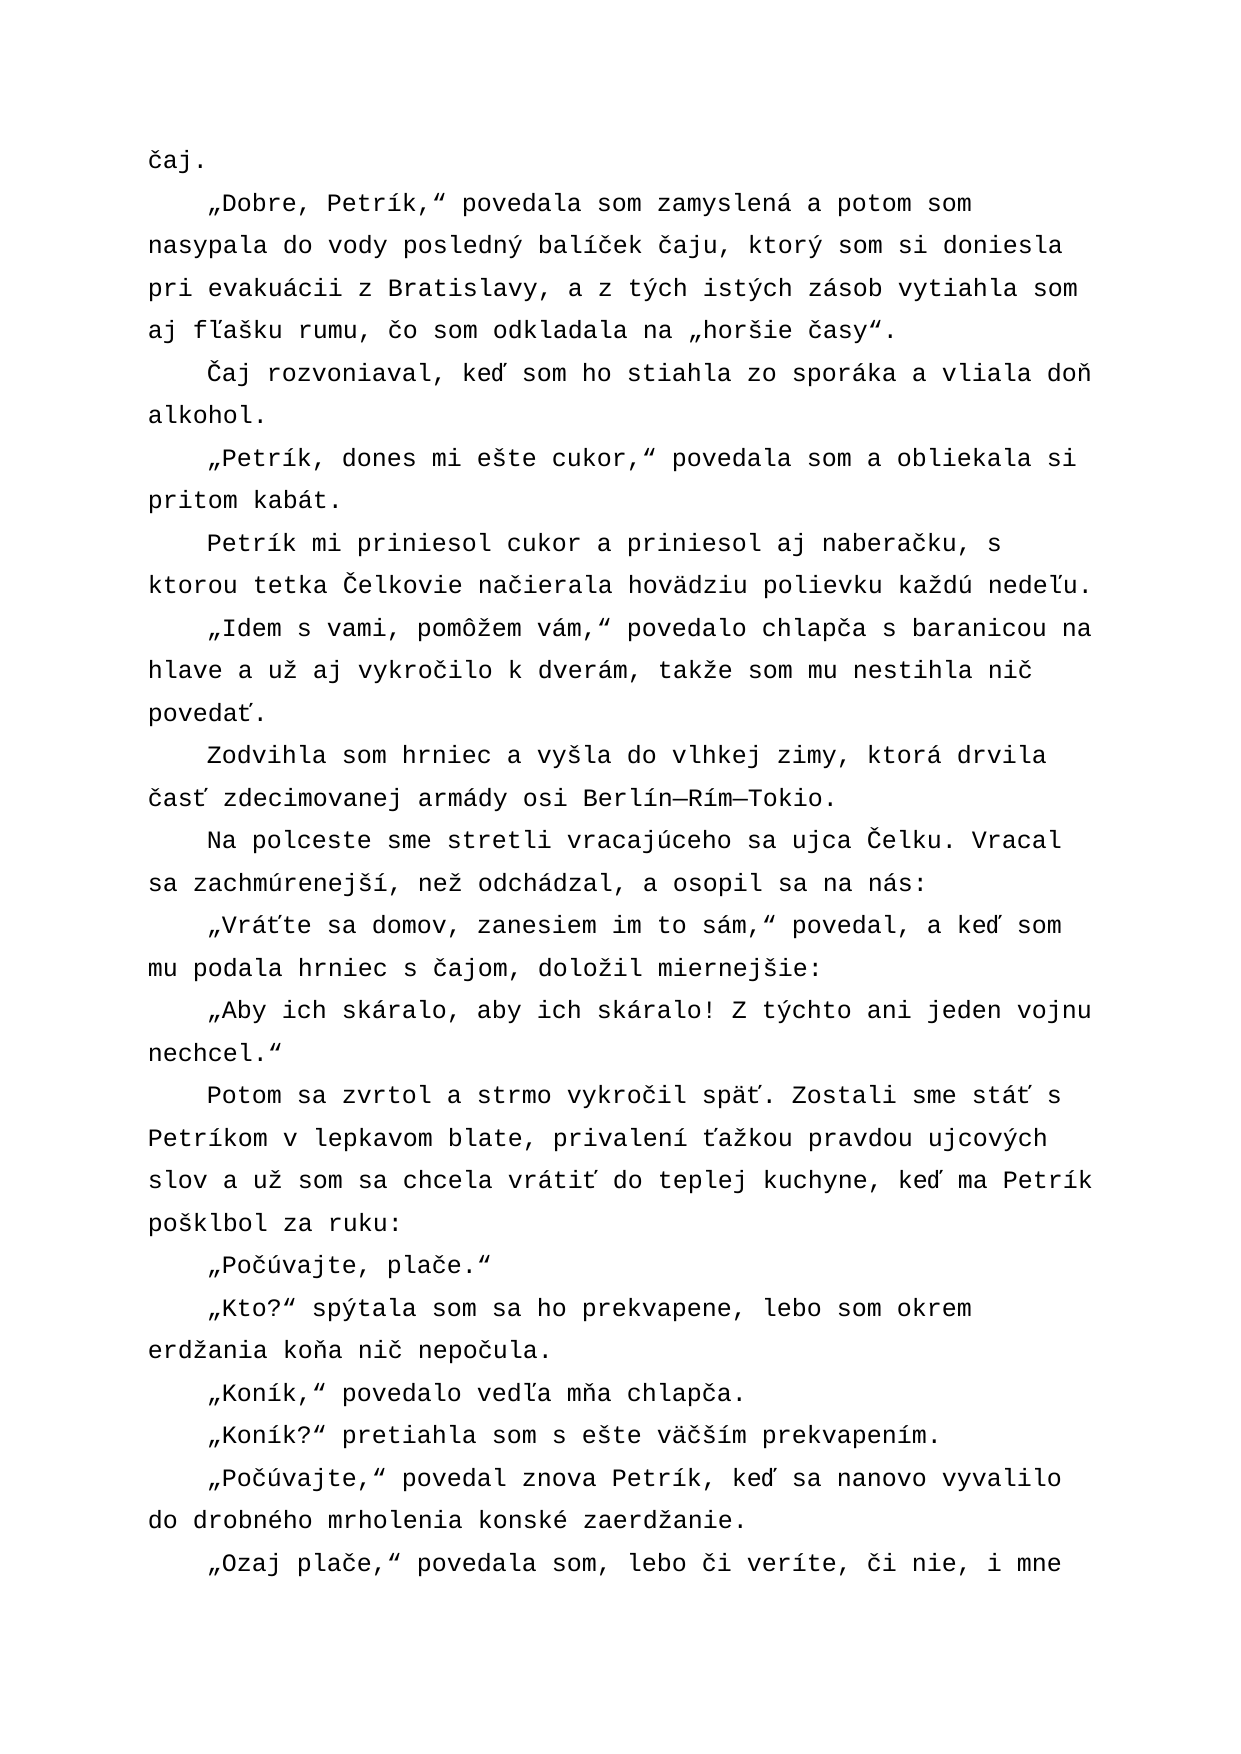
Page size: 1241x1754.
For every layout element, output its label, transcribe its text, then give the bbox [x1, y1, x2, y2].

text „Idem s vami, pomôžem vám,“ povedalo chlapča s baranicou na hlave a už aj vykročilo k dverám, takže som mu nestihla nič povedať. [148, 615, 1093, 728]
text Na polceste sme stretli vracajúceho sa ujca Čelku. Vracal sa zachmúrenejší, než odchádzal, a osopil sa na nás: [148, 828, 1093, 898]
text „Aby ich skáralo, aby ich skáralo! Z týchto ani jeden vojnu nechcel.“ [148, 998, 1093, 1068]
text Petrík mi priniesol cukor a priniesol aj naberačku, s ktorou tetka Čelkovie načierala hovädziu polievku každú nedeľu. [148, 530, 1093, 601]
text „Dobre, Petrík,“ povedala som zamyslená a potom som nasypala do vody posledný balíček čaju, ktorý som si doniesla pri evakuácii z Bratislavy, a z tých istých zásob vytiahla som aj fľašku rumu, čo som odkladala na „horšie časy“. [148, 190, 1093, 346]
text Zodvihla som hrniec a vyšla do vlhkej zimy, ktorá drvila časť zdecimovanej armády osi Berlín—Rím—Tokio. [148, 743, 1093, 813]
text Čaj rozvoniaval, keď som ho stiahla zo sporáka a vliala doň alkohol. [148, 360, 1093, 431]
text „Kto?“ spýtala som sa ho prekvapene, lebo som okrem erdžania koňa nič nepočula. [148, 1295, 1093, 1366]
text „Petrík, dones mi ešte cukor,“ povedala som a obliekala si pritom kabát. [148, 445, 1093, 516]
text „Počúvajte, plače.“ [148, 1253, 1093, 1281]
text Potom sa zvrtol a strmo vykročil späť. Zostali sme stáť s Petríkom v lepkavom blate, privalení ťažkou pravdou ujcových slov a už som sa chcela vrátiť do teplej kuchyne, keď ma Petrík pošklbol za ruku: [148, 1083, 1093, 1238]
text „Koník?“ pretiahla som s ešte väčším prekvapením. [148, 1423, 1093, 1451]
text „Počúvajte,“ povedal znova Petrík, keď sa nanovo vyvalilo do drobného mrholenia konské zaerdžanie. [148, 1465, 1093, 1536]
text „Koník,“ povedalo vedľa mňa chlapča. [148, 1380, 1093, 1408]
text čaj. [148, 148, 1093, 176]
text „Ozaj plače,“ povedala som, lebo či veríte, či nie, i mne [148, 1550, 1093, 1578]
text „Vráťte sa domov, zanesiem im to sám,“ povedal, a keď som mu podala hrniec s čajom, doložil miernejšie: [148, 913, 1093, 983]
